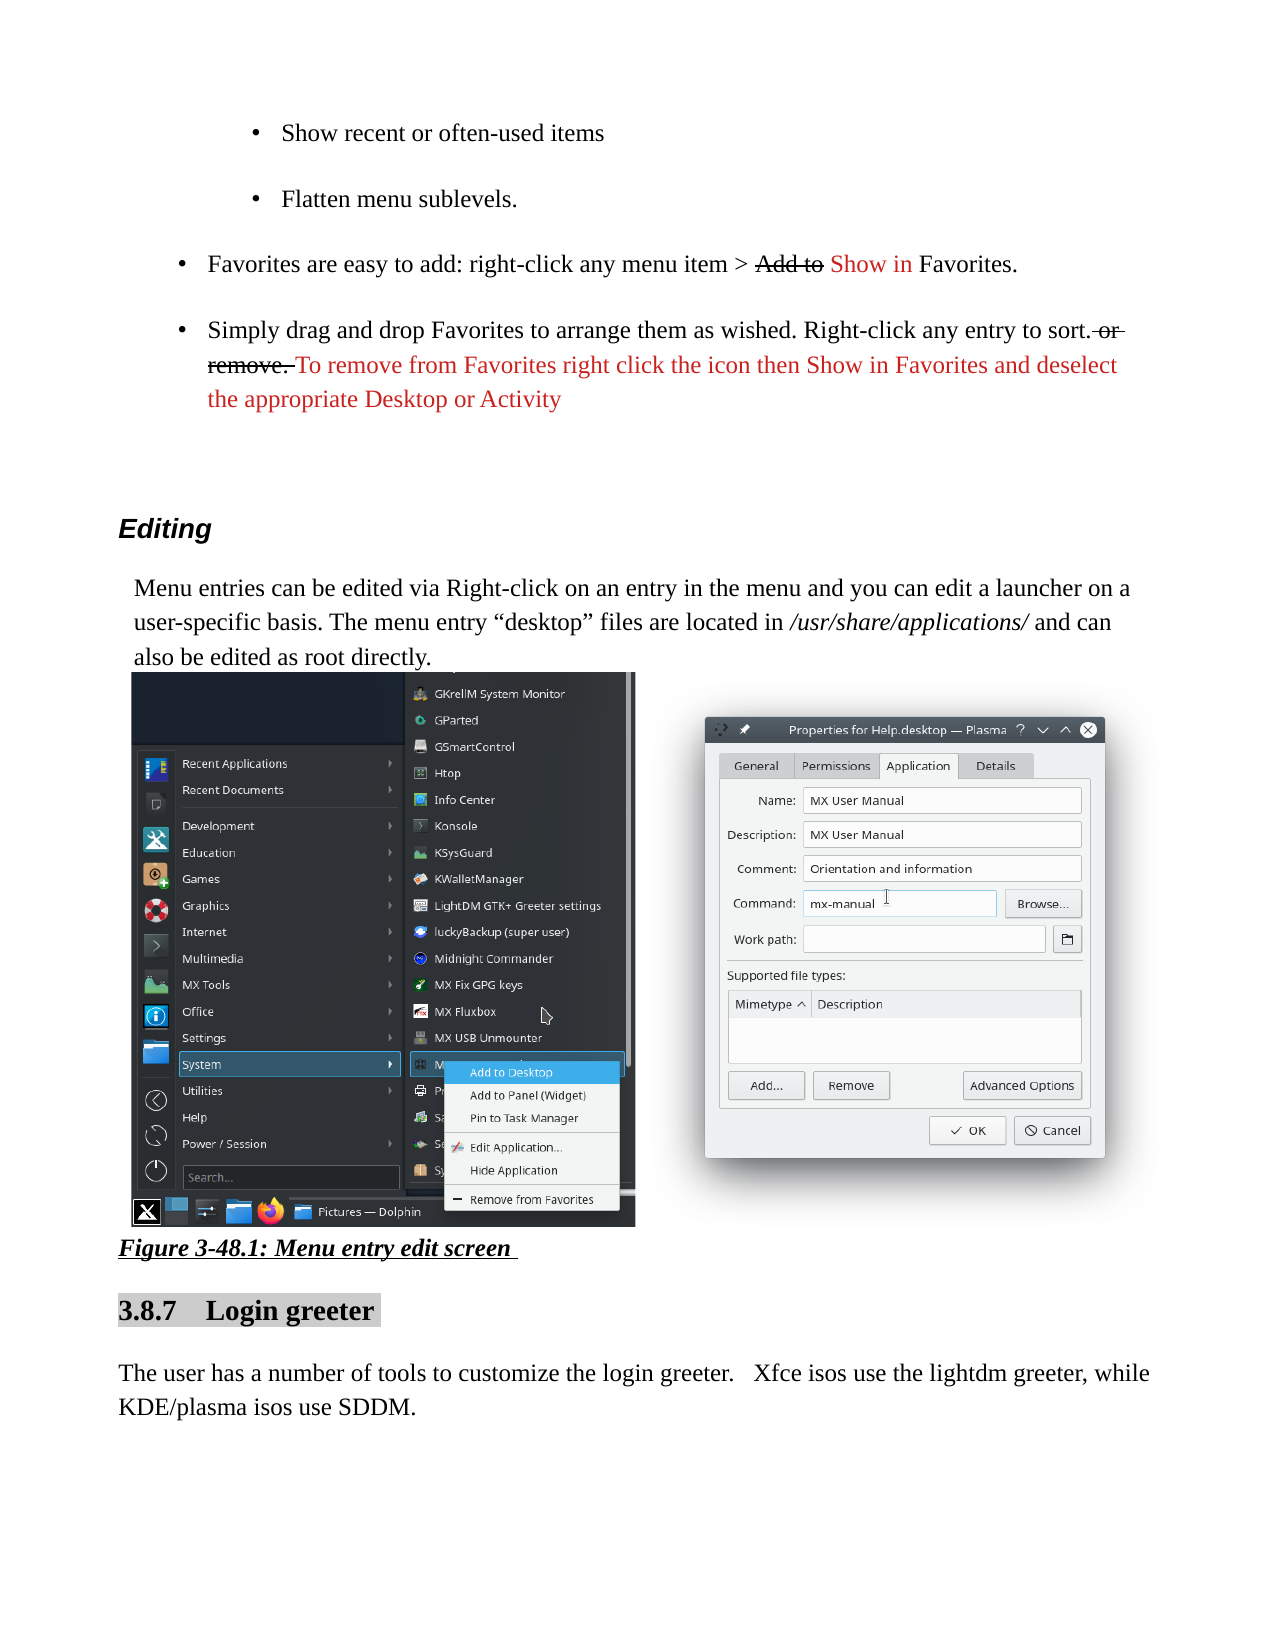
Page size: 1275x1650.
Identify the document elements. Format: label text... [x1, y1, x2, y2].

list Simply drag and drop Favorites to arrange them as wished. Right-click any entry to sort. or remove. To remove from Favorites right click the icon then Show in Favorites and deselect the appropriate Desktop or Activity [178, 315, 1141, 413]
subtitle 3.8.7 Login greeter [381, 1293, 1138, 1327]
picture [131, 672, 636, 1227]
list Favorites are easy to add: right-click any menu item > Add to Show in Favorites. [178, 249, 1141, 278]
picture [647, 678, 1162, 1229]
subtitle Editing [118, 513, 1157, 544]
list Flatten menu sublevels. [252, 184, 1141, 213]
text The user has a number of tools to customize the login greeter. Xfce isos use the lightdm greeter, while KDE/plasma isos use SDDM. [118, 1358, 1157, 1421]
text Figure 3-48.1: Menu entry edit screen [118, 1233, 1157, 1262]
text Menu entries can be edited via Right-click on an entry in the menu and you can edit a launcher on a user-specific basis. The menu entry “desktop” files are located in /usr/share/applications/ and can also be edited as root directly. [134, 573, 1141, 670]
list Show recent or often-used items [252, 118, 1141, 147]
